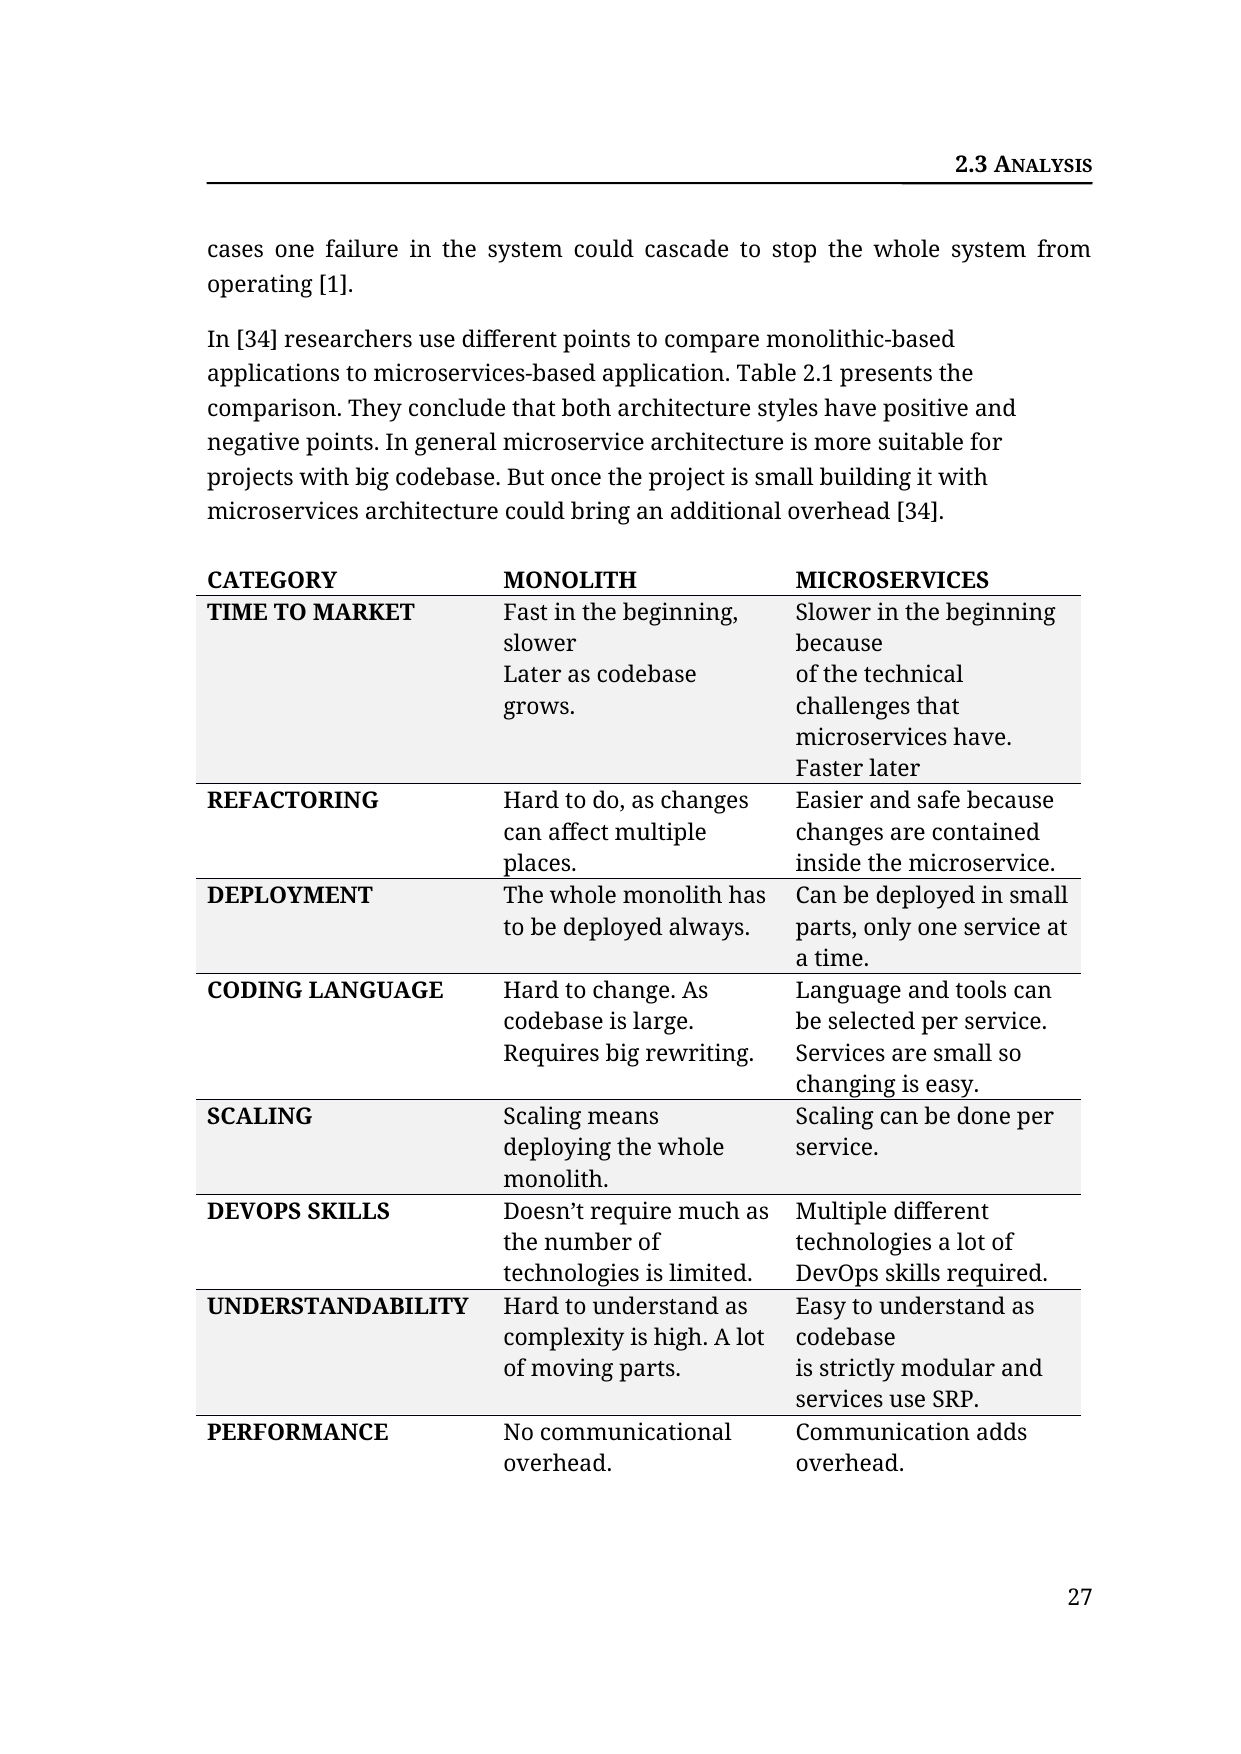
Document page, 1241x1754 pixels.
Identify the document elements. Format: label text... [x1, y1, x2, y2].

table_header Microservices [784, 564, 1081, 595]
text cases one failure in the system could cascade to stop the whole system from operating [1]. [207, 233, 1092, 299]
text In [34] researchers use different points to compare monolithic-based applications to microservices-based application. Table 2.1 presents the comparison. They conclude that both architecture styles have positive and negative points. In general microservice architecture is more suitable for projects with big codebase. But once the project is small building it with microservices architecture could bring an additional overhead [34]. [207, 323, 1092, 526]
table_cell Time to market [196, 596, 492, 783]
table_header Category [196, 564, 492, 595]
table_cell Can be deployed in small parts, only one service at a time. [784, 879, 1081, 973]
table_cell Multiple different technologies a lot of DevOps skills required. [784, 1195, 1081, 1288]
table_cell Coding language [196, 974, 492, 1099]
table_cell Refactoring [196, 784, 492, 878]
table_header Monolith [492, 564, 784, 595]
table_cell Easier and safe because changes are contained inside the microservice. [784, 784, 1081, 878]
table_cell DevOps skills [196, 1195, 492, 1288]
table_cell Slower in the beginning because of the technical challenges that microservices have. Faster later [784, 596, 1081, 783]
table_cell Hard to understand as complexity is high. A lot of moving parts. [492, 1290, 784, 1414]
table_cell Understandability [196, 1290, 492, 1414]
table_cell Easy to understand as codebase is strictly modular and services use SRP. [784, 1290, 1081, 1414]
table_cell Scaling can be done per service. [784, 1100, 1081, 1194]
table_cell Language and tools can be selected per service. Services are small so changing is easy. [784, 974, 1081, 1099]
table_cell The whole monolith has to be deployed always. [492, 879, 784, 973]
table_cell Scaling means deploying the whole monolith. [492, 1100, 784, 1194]
table_cell Hard to change. As codebase is large. Requires big rewriting. [492, 974, 784, 1099]
table_cell Performance [196, 1416, 492, 1478]
table_cell Doesn’t require much as the number of technologies is limited. [492, 1195, 784, 1288]
table_cell Hard to do, as changes can affect multiple places. [492, 784, 784, 878]
table_cell Communication adds overhead. [784, 1416, 1081, 1478]
table_cell Fast in the beginning, slower Later as codebase grows. [492, 596, 784, 783]
table_cell Deployment [196, 879, 492, 973]
table_cell No communicational overhead. [492, 1416, 784, 1478]
table_cell Scaling [196, 1100, 492, 1194]
